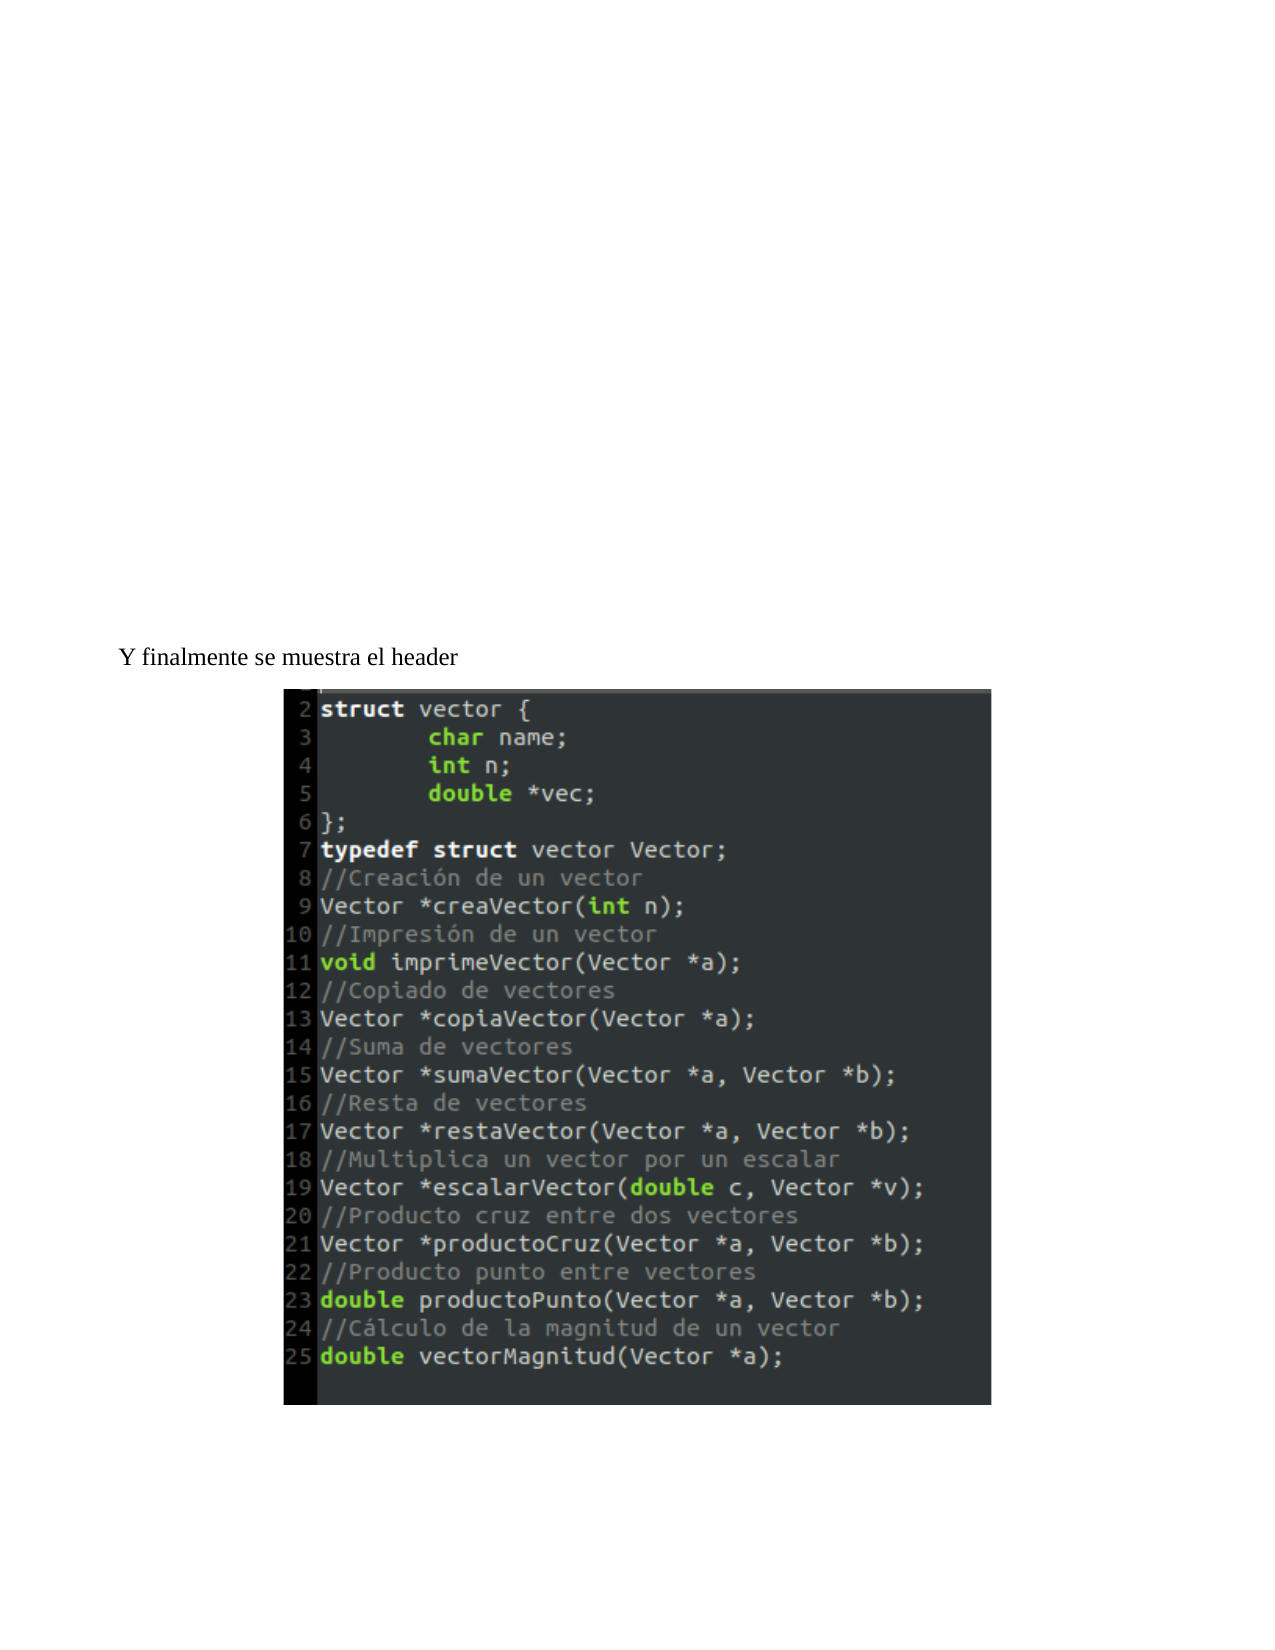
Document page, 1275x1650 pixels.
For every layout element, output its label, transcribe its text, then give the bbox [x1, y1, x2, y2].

text Y finalmente se muestra el header [118, 642, 1157, 671]
